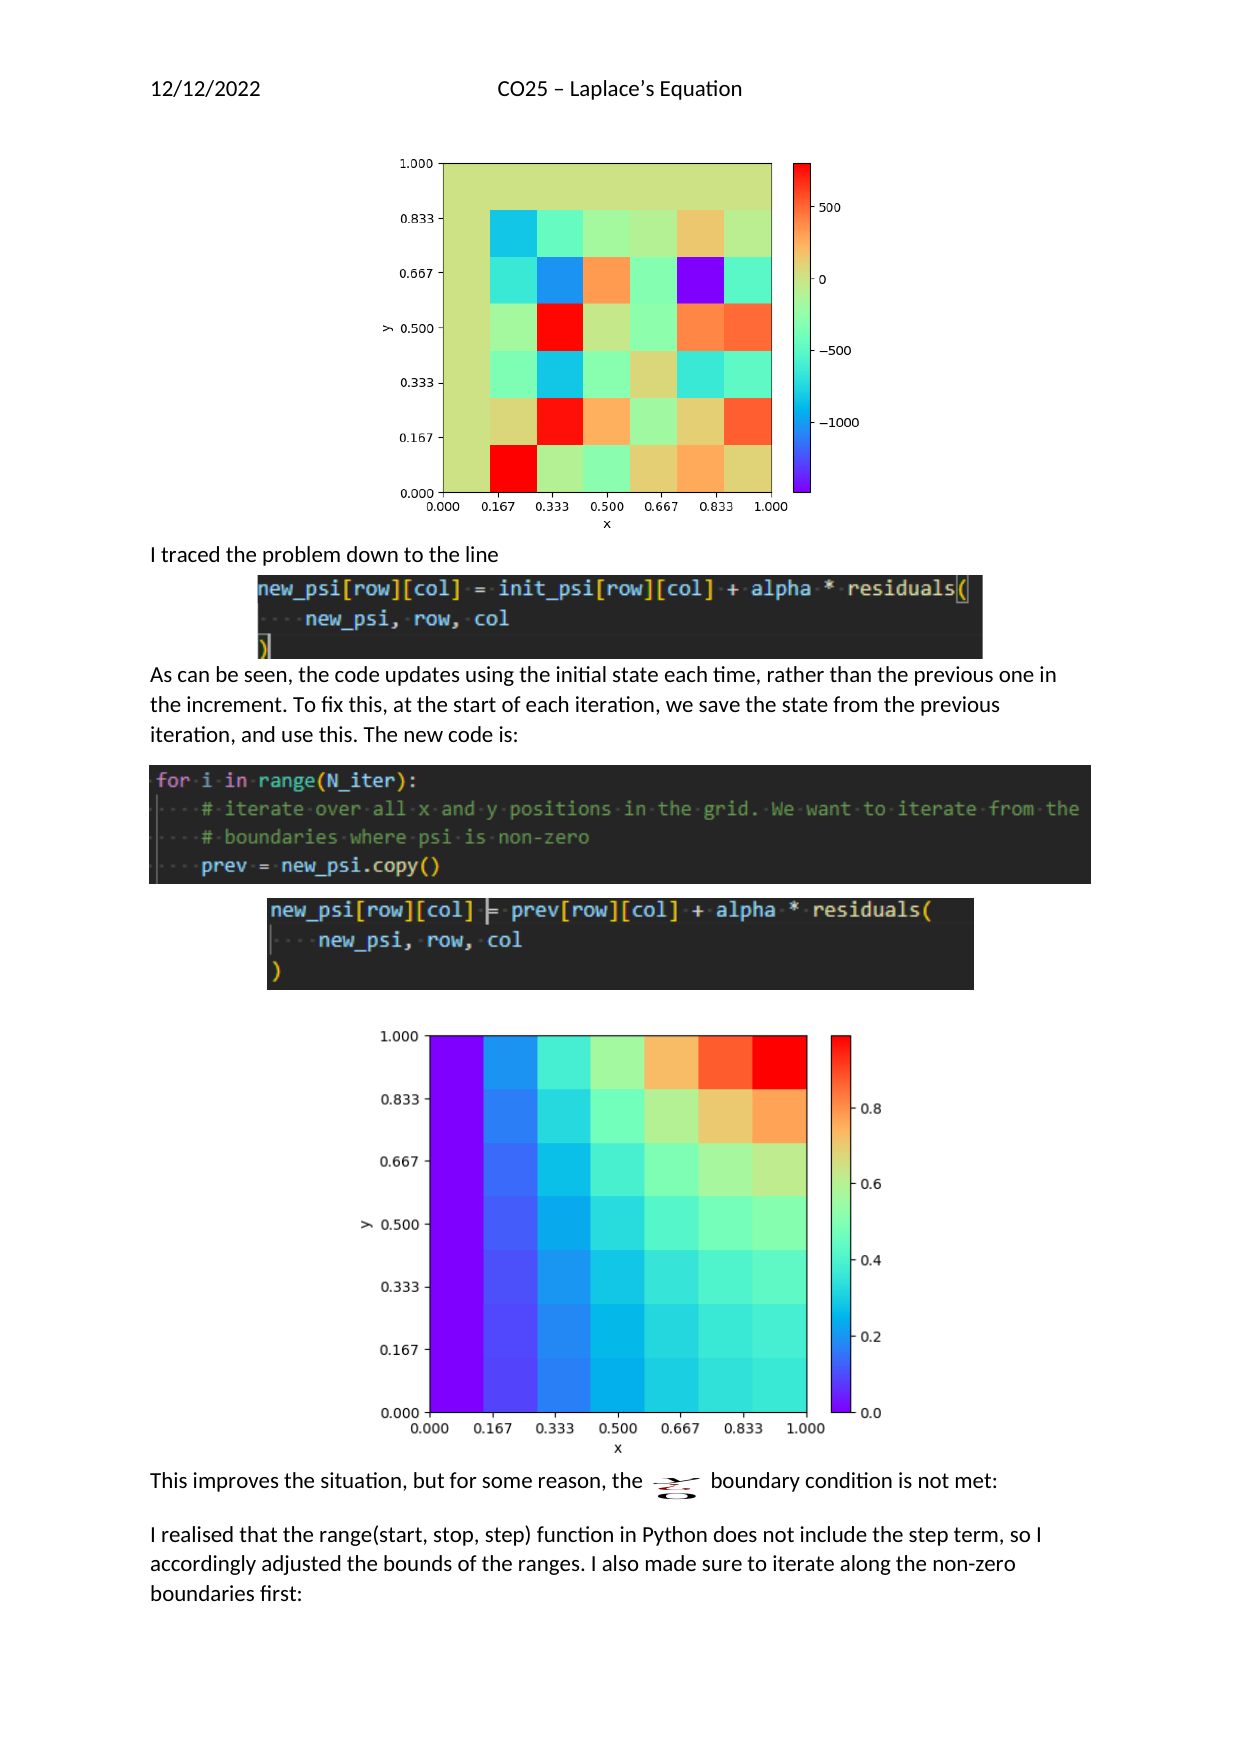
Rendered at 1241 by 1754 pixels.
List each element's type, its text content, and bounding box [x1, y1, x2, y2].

text As can be seen, the code updates using the initial state each time, rather than the previous one in the increment. To fix this, at the start of each iteration, we save the state from the previous iteration, and use this. The new code is: [150, 587, 1090, 748]
text I realised that the range(start, stop, step) function in Python does not include the step term, so I accordingly adjusted the bounds of the ranges. I also made sure to iterate along the non-zero boundaries first: [150, 1520, 1090, 1607]
text I traced the problem down to the line [150, 150, 1090, 568]
text This improves the situation, but for some reason, the boundary condition is not met: [150, 884, 1090, 1501]
